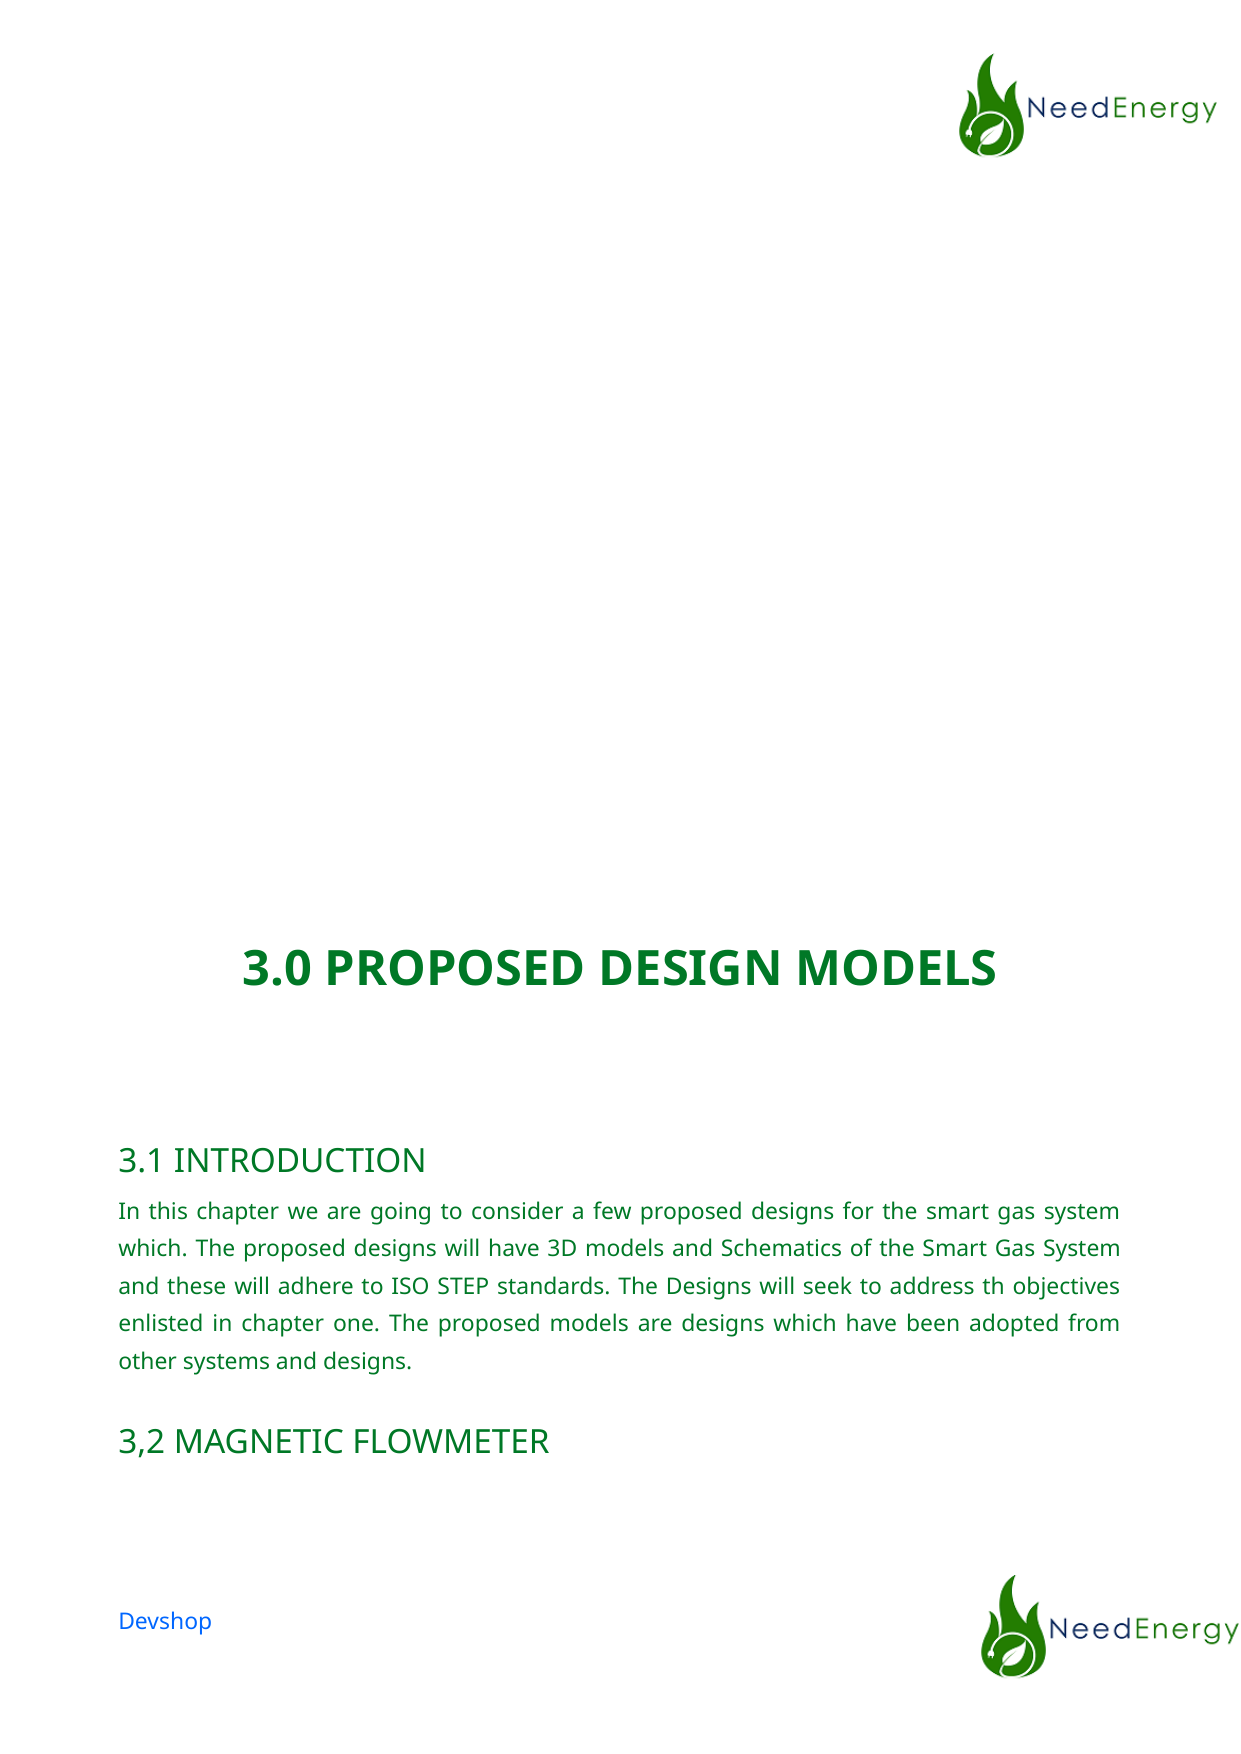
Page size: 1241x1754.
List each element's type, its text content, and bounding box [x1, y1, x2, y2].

text In this chapter we are going to consider a few proposed designs for the smart gas system which. The proposed designs will have 3D models and Schematics of the Smart Gas System and these will adhere to ISO STEP standards. The Designs will seek to address th objectives enlisted in chapter one. The proposed models are designs which have been adopted from other systems and designs. [118, 1195, 1122, 1376]
subtitle 3,2 MAGNETIC FLOWMETER [118, 1418, 1122, 1463]
subtitle 3.0 PROPOSED DESIGN MODELS [118, 933, 1122, 999]
picture [977, 1575, 1241, 1688]
picture [956, 53, 1219, 167]
subtitle 3.1 INTRODUCTION [118, 1137, 1122, 1182]
